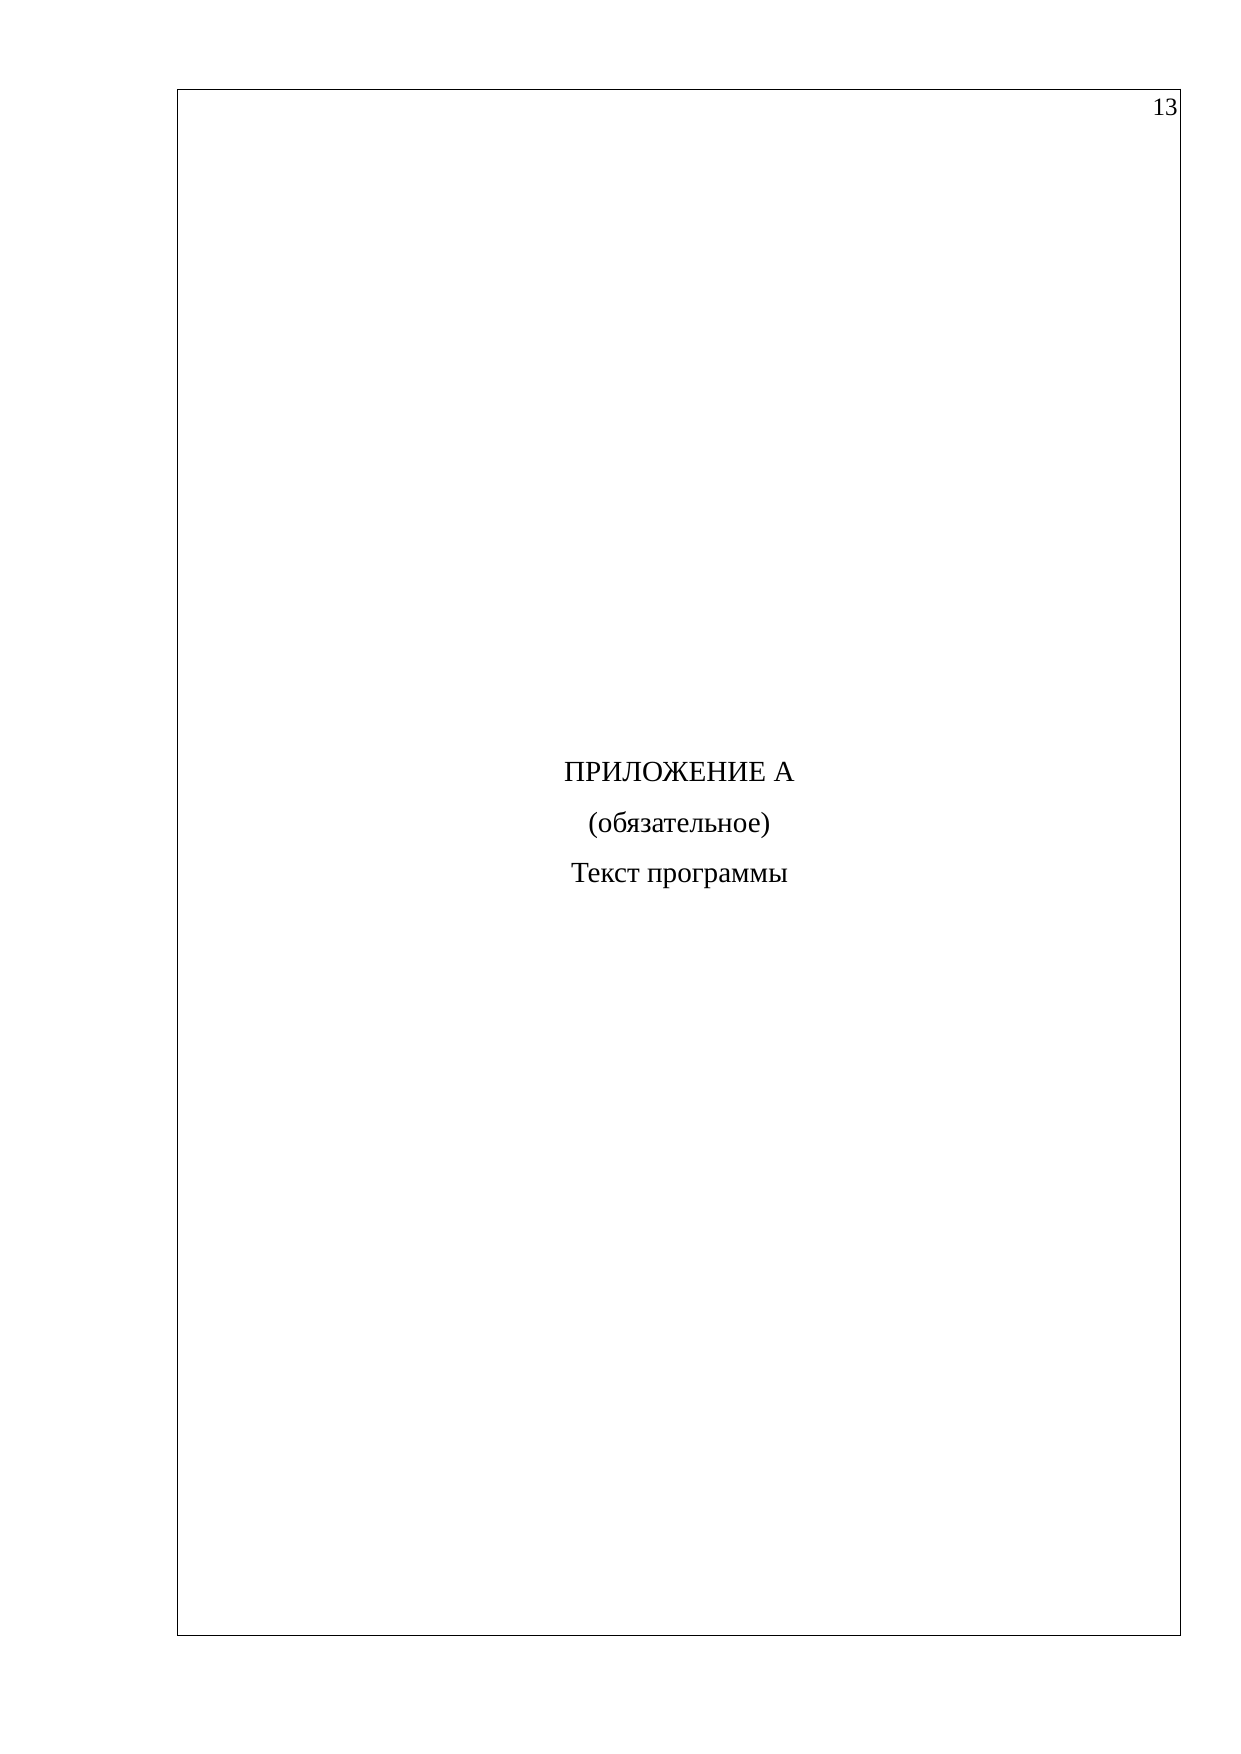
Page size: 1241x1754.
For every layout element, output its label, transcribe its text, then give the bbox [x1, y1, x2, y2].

text Текст программы [184, 855, 1174, 889]
text ПРИЛОЖЕНИЕ А [184, 754, 1174, 788]
text (обязательное) [184, 805, 1174, 838]
